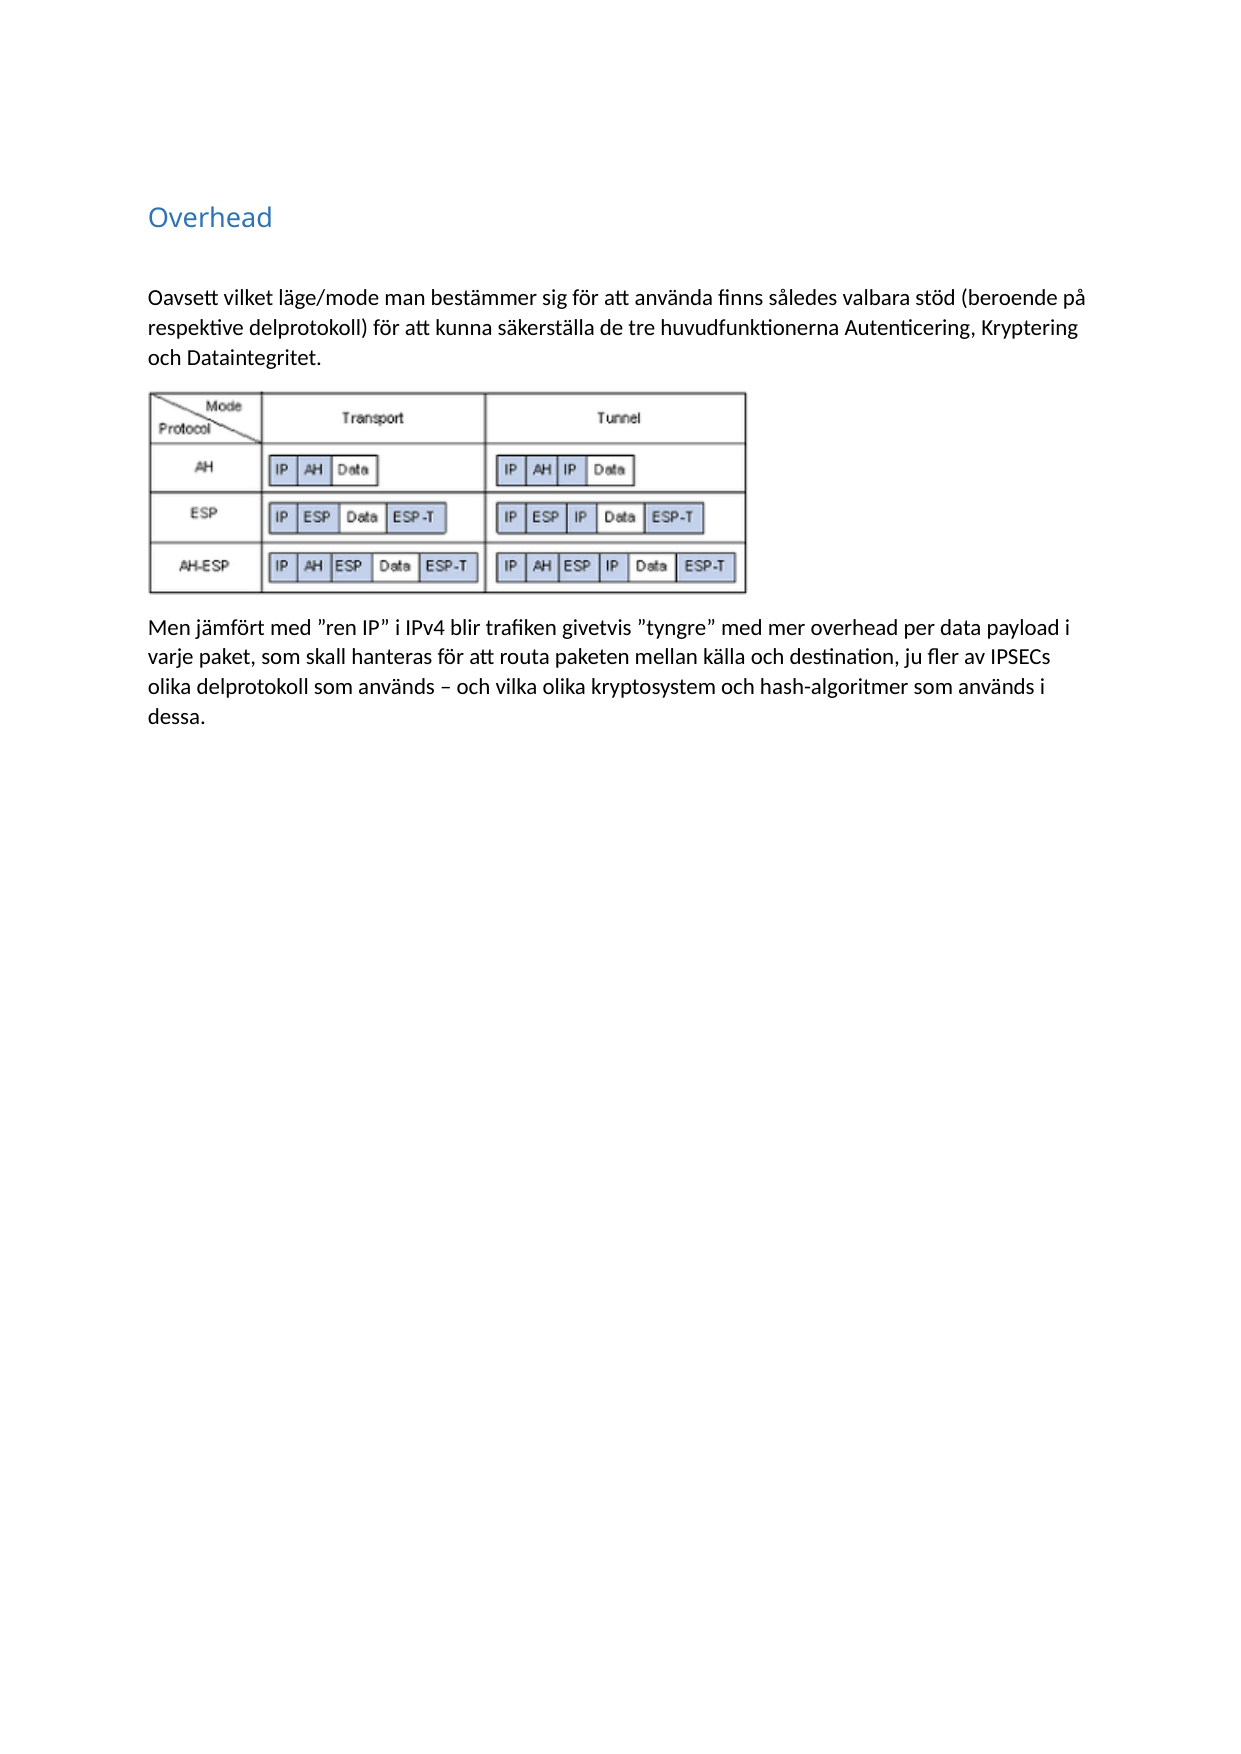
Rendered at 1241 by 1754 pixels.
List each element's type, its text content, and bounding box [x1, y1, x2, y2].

text Men jämfört med ”ren IP” i IPv4 blir trafiken givetvis ”tyngre” med mer overhead per data payload i varje paket, som skall hanteras för att routa paketen mellan källa och destination, ju fler av IPSECs olika delprotokoll som används – och vilka olika kryptosystem och hash-algoritmer som används i dessa. [148, 613, 1093, 730]
subtitle Overhead [148, 198, 1093, 235]
text Oavsett vilket läge/mode man bestämmer sig för att använda finns således valbara stöd (beroende på respektive delprotokoll) för att kunna säkerställa de tre huvudfunktionerna Autenticering, Kryptering och Dataintegritet. [148, 283, 1093, 371]
